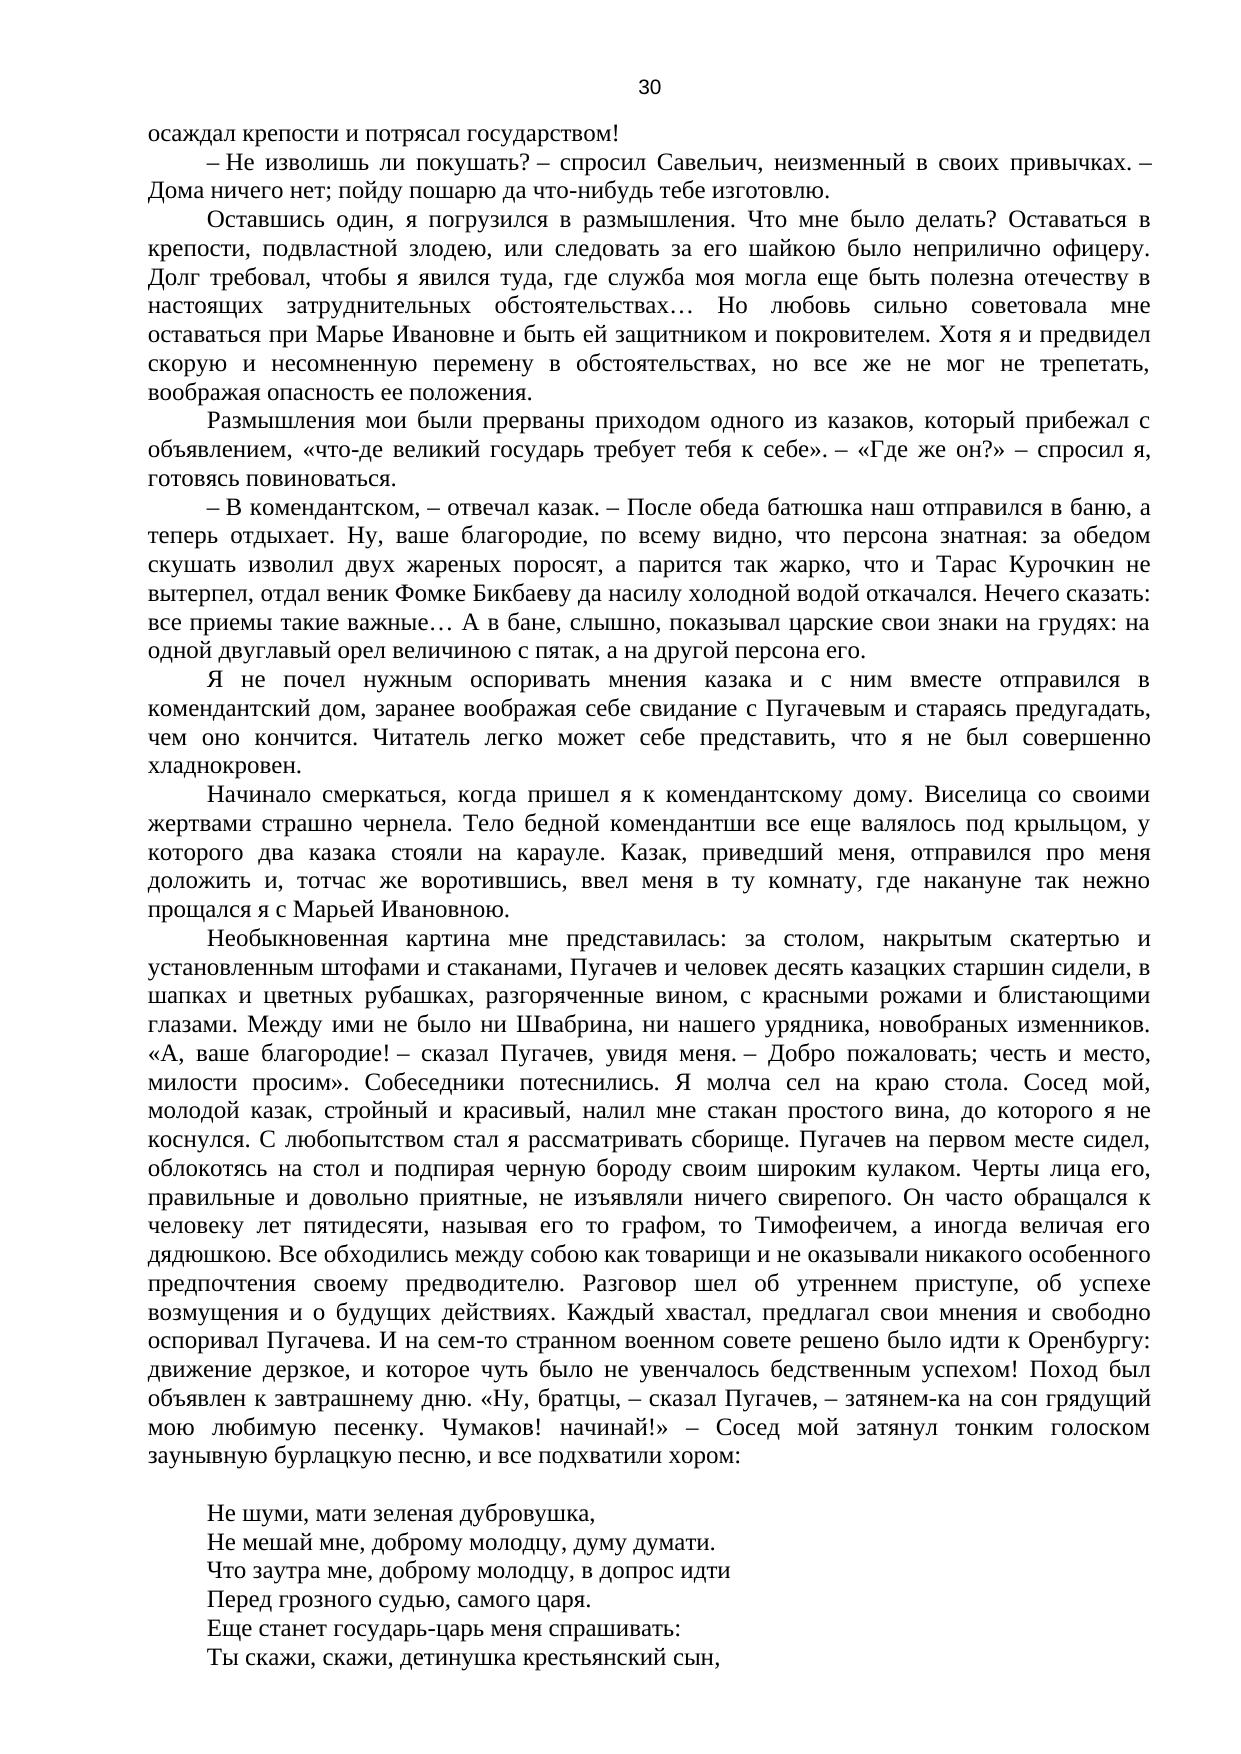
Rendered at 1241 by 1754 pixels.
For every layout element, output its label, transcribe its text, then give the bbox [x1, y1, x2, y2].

text Еще станет государь‑царь меня спрашивать: [148, 1613, 1152, 1642]
text Перед грозного судью, самого царя. [148, 1584, 1152, 1613]
text Что заутра мне, доброму молодцу, в допрос идти [148, 1556, 1152, 1584]
text осаждал крепости и потрясал государством! [148, 118, 1152, 147]
text Необыкновенная картина мне представилась: за столом, накрытым скатертью и установленным штофами и стаканами, Пугачев и человек десять казацких старшин сидели, в шапках и цветных рубашках, разгоряченные вином, с красными рожами и блистающими глазами. Между ими не было ни Швабрина, ни нашего урядника, новобраных изменников. «А, ваше благородие! – сказал Пугачев, увидя меня. – Добро пожаловать; честь и место, милости просим». Собеседники потеснились. Я молча сел на краю стола. Сосед мой, молодой казак, стройный и красивый, налил мне стакан простого вина, до которого я не коснулся. С любопытством стал я рассматривать сборище. Пугачев на первом месте сидел, облокотясь на стол и подпирая черную бороду своим широким кулаком. Черты лица его, правильные и довольно приятные, не изъявляли ничего свирепого. Он часто обращался к человеку лет пятидесяти, называя его то графом, то Тимофеичем, а иногда величая его дядюшкою. Все обходились между собою как товарищи и не оказывали никакого особенного предпочтения своему предводителю. Разговор шел об утреннем приступе, об успехе возмущения и о будущих действиях. Каждый хвастал, предлагал свои мнения и свободно оспоривал Пугачева. И на сем‑то странном военном совете решено было идти к Оренбургу: движение дерзкое, и которое чуть было не увенчалось бедственным успехом! Поход был объявлен к завтрашнему дню. «Ну, братцы, – сказал Пугачев, – затянем‑ка на сон грядущий мою любимую песенку. Чумаков! начинай!» – Сосед мой затянул тонким голоском заунывную бурлацкую песню, и все подхватили хором: [148, 923, 1152, 1469]
text Размышления мои были прерваны приходом одного из казаков, который прибежал с объявлением, «что‑де великий государь требует тебя к себе». – «Где же он?» – спросил я, готовясь повиноваться. [148, 406, 1152, 492]
text – В комендантском, – отвечал казак. – После обеда батюшка наш отправился в баню, а теперь отдыхает. Ну, ваше благородие, по всему видно, что персона знатная: за обедом скушать изволил двух жареных поросят, а парится так жарко, что и Тарас Курочкин не вытерпел, отдал веник Фомке Бикбаеву да насилу холодной водой откачался. Нечего сказать: все приемы такие важные… А в бане, слышно, показывал царские свои знаки на грудях: на одной двуглавый орел величиною с пятак, а на другой персона его. [148, 492, 1152, 664]
text Начинало смеркаться, когда пришел я к комендантскому дому. Виселица со своими жертвами страшно чернела. Тело бедной комендантши все еще валялось под крыльцом, у которого два казака стояли на карауле. Казак, приведший меня, отправился про меня доложить и, тотчас же воротившись, ввел меня в ту комнату, где накануне так нежно прощался я с Марьей Ивановною. [148, 779, 1152, 923]
text Не шуми, мати зеленая дубровушка, [148, 1498, 1152, 1527]
text Ты скажи, скажи, детинушка крестьянский сын, [148, 1642, 1152, 1671]
text Не мешай мне, доброму молодцу, думу думати. [148, 1527, 1152, 1556]
text – Не изволишь ли покушать? – спросил Савельич, неизменный в своих привычках. – Дома ничего нет; пойду пошарю да что‑нибудь тебе изготовлю. [148, 147, 1152, 204]
text Я не почел нужным оспоривать мнения казака и с ним вместе отправился в комендантский дом, заранее воображая себе свидание с Пугачевым и стараясь предугадать, чем оно кончится. Читатель легко может себе представить, что я не был совершенно хладнокровен. [148, 664, 1152, 779]
text Оставшись один, я погрузился в размышления. Что мне было делать? Оставаться в крепости, подвластной злодею, или следовать за его шайкою было неприлично офицеру. Долг требовал, чтобы я явился туда, где служба моя могла еще быть полезна отечеству в настоящих затруднительных обстоятельствах… Но любовь сильно советовала мне оставаться при Марье Ивановне и быть ей защитником и покровителем. Хотя я и предвидел скорую и несомненную перемену в обстоятельствах, но все же не мог не трепетать, воображая опасность ее положения. [148, 204, 1152, 406]
